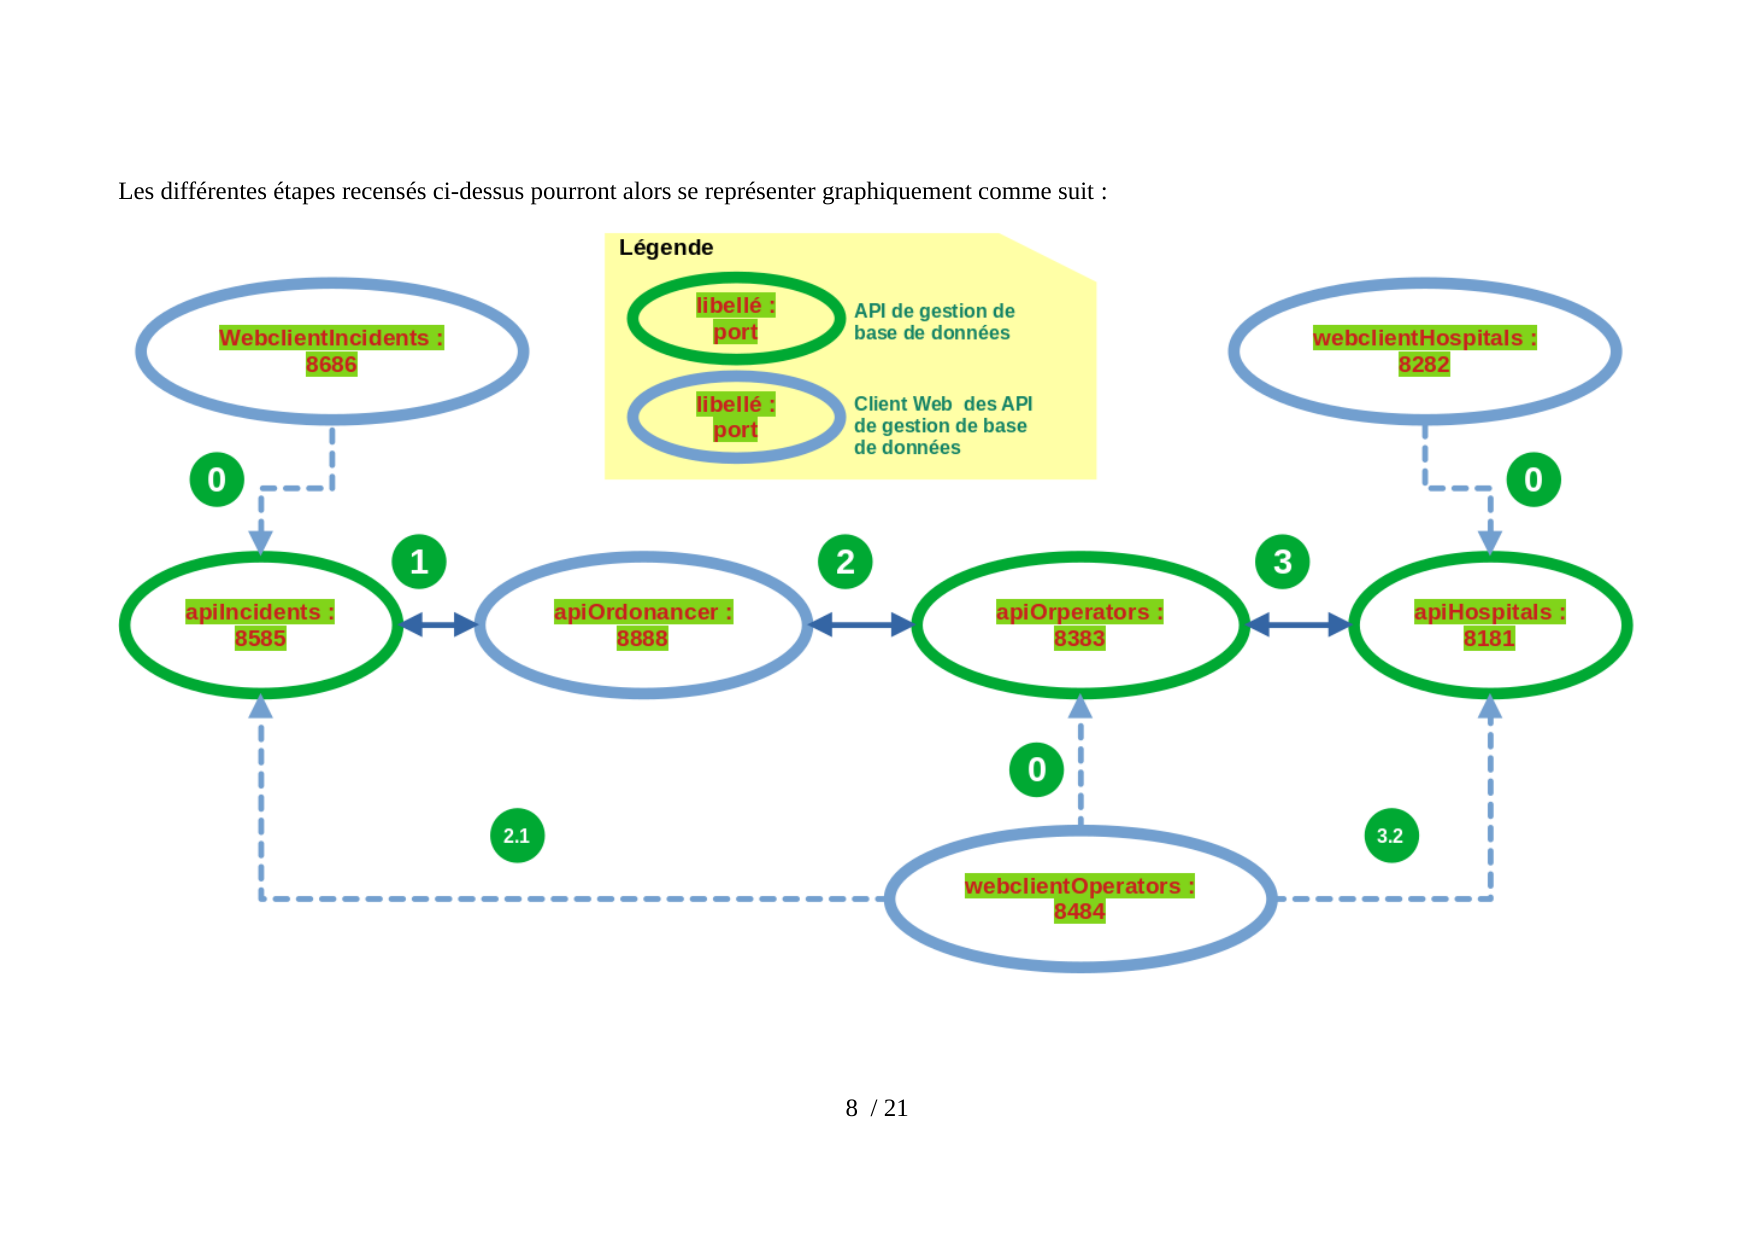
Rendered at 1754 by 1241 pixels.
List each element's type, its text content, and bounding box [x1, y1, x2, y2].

text Les différentes étapes recensés ci-dessus pourront alors se représenter graphiquement comme suit : [118, 176, 1636, 205]
picture [118, 227, 1636, 977]
